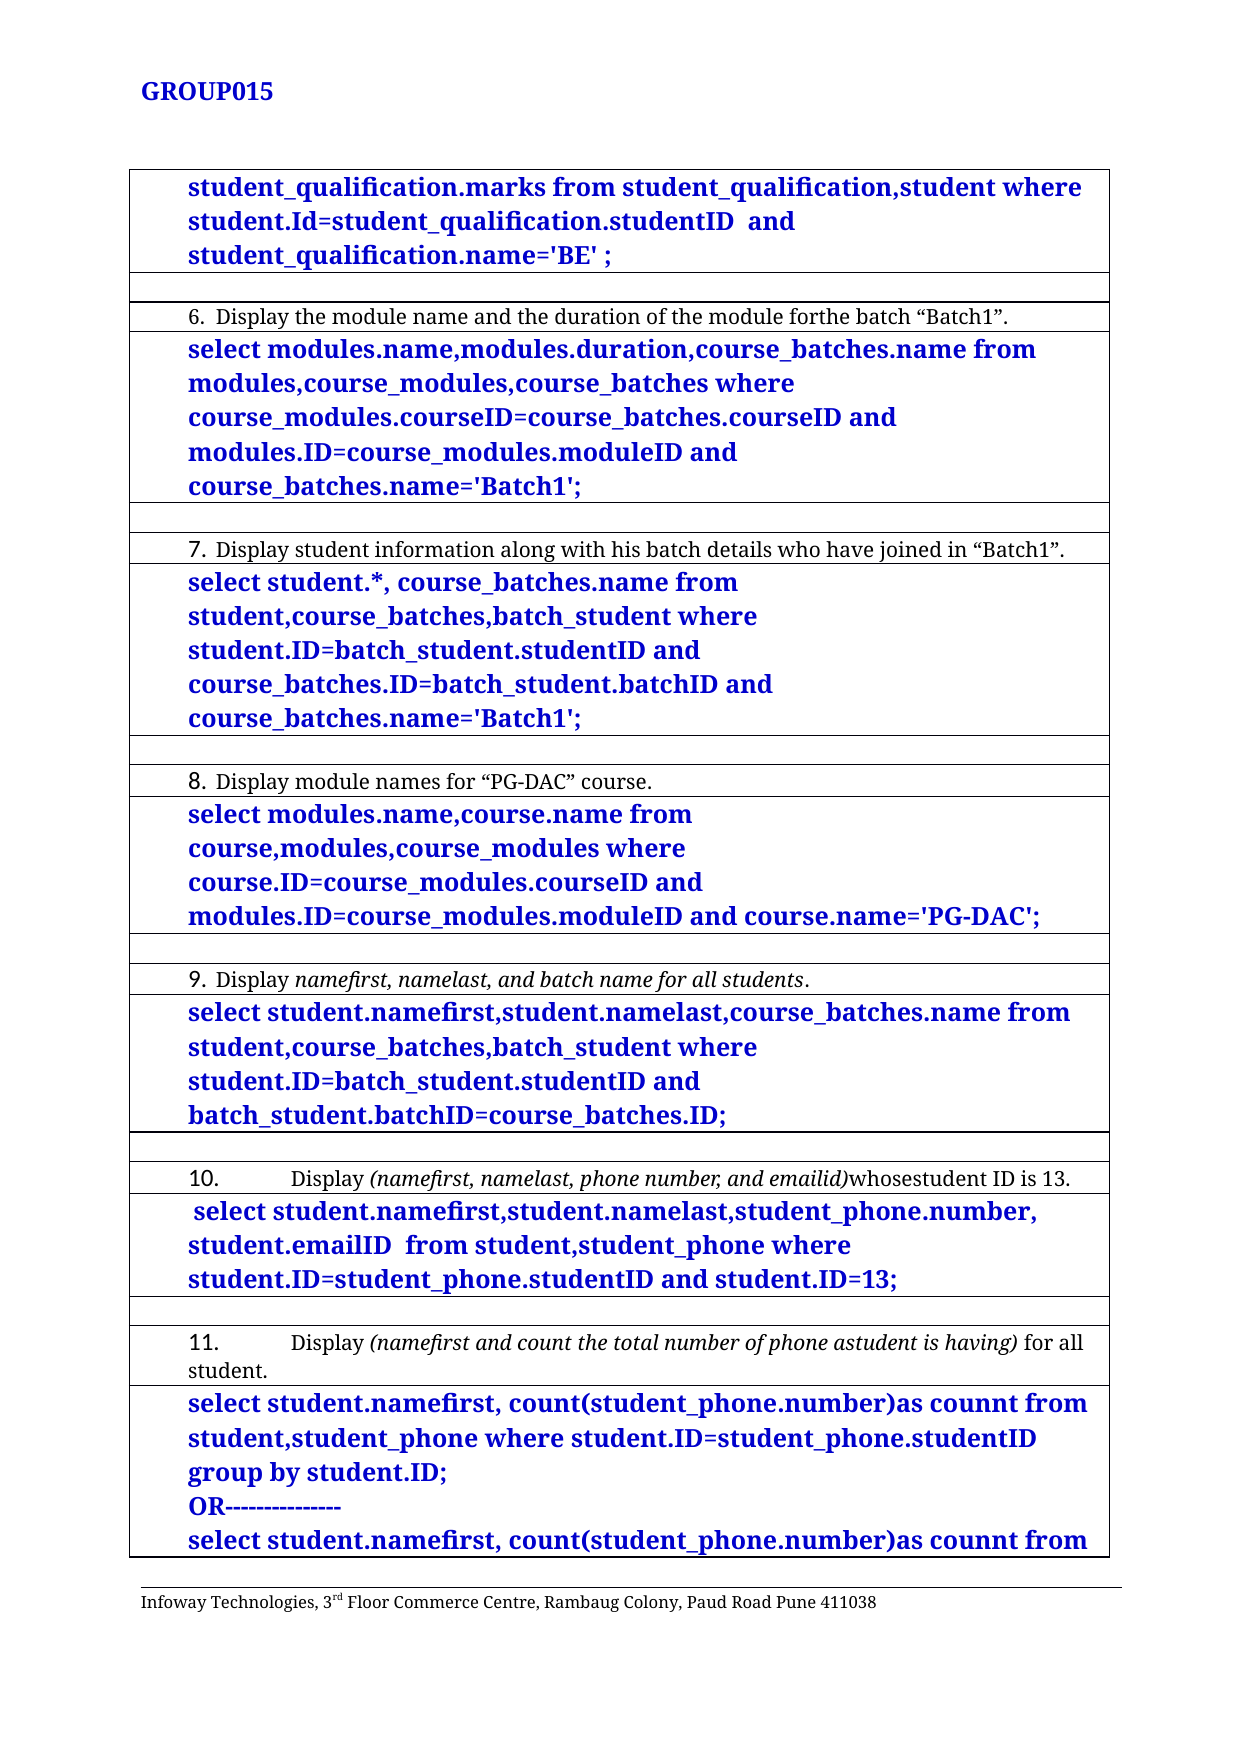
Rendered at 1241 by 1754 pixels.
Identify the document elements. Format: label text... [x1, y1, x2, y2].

table_cell Display (namefirst, namelast, phone number, and emailid)whosestudent ID is 13. [130, 1162, 1109, 1192]
table_cell [130, 736, 1109, 764]
table_cell select student.*, course_batches.name from student,course_batches,batch_student where student.ID=batch_student.studentID and course_batches.ID=batch_student.batchID and course_batches.name='Batch1'; [130, 564, 1109, 735]
table_cell select modules.name,course.name from course,modules,course_modules where course.ID=course_modules.courseID and modules.ID=course_modules.moduleID and course.name='PG-DAC'; [130, 797, 1109, 933]
table_cell select student.namefirst,student.namelast,student_phone.number, student.emailID from student,student_phone where student.ID=student_phone.studentID and student.ID=13; [130, 1194, 1109, 1296]
table_cell Display module names for “PG-DAC” course. [130, 765, 1109, 796]
table_cell [130, 273, 1109, 301]
table_cell Display (namefirst and count the total number of phone astudent is having) for all student. [130, 1326, 1109, 1385]
table_cell [130, 503, 1109, 532]
table_cell Display namefirst, namelast, and batch name for all students. [130, 964, 1109, 994]
table_cell select student.namefirst,student.namelast,course_batches.name from student,course_batches,batch_student where student.ID=batch_student.studentID and batch_student.batchID=course_batches.ID; [130, 995, 1109, 1131]
table_cell Display the module name and the duration of the module forthe batch “Batch1”. [130, 303, 1109, 331]
table_cell Display student information along with his batch details who have joined in “Batch1”. [130, 533, 1109, 563]
table_cell [130, 934, 1109, 962]
table_cell select modules.name,modules.duration,course_batches.name from modules,course_modules,course_batches where course_modules.courseID=course_batches.courseID and modules.ID=course_modules.moduleID and course_batches.name='Batch1'; [130, 332, 1109, 502]
table_cell student_qualification.marks from student_qualification,student where student.Id=student_qualification.studentID and student_qualification.name='BE' ; [130, 170, 1109, 272]
table_cell [130, 1297, 1109, 1325]
table_cell [130, 1133, 1109, 1161]
table_cell select student.namefirst, count(student_phone.number)as counnt from student,student_phone where student.ID=student_phone.studentID group by student.ID; OR--------------- select student.namefirst, count(student_phone.number)as counnt from [130, 1386, 1109, 1556]
